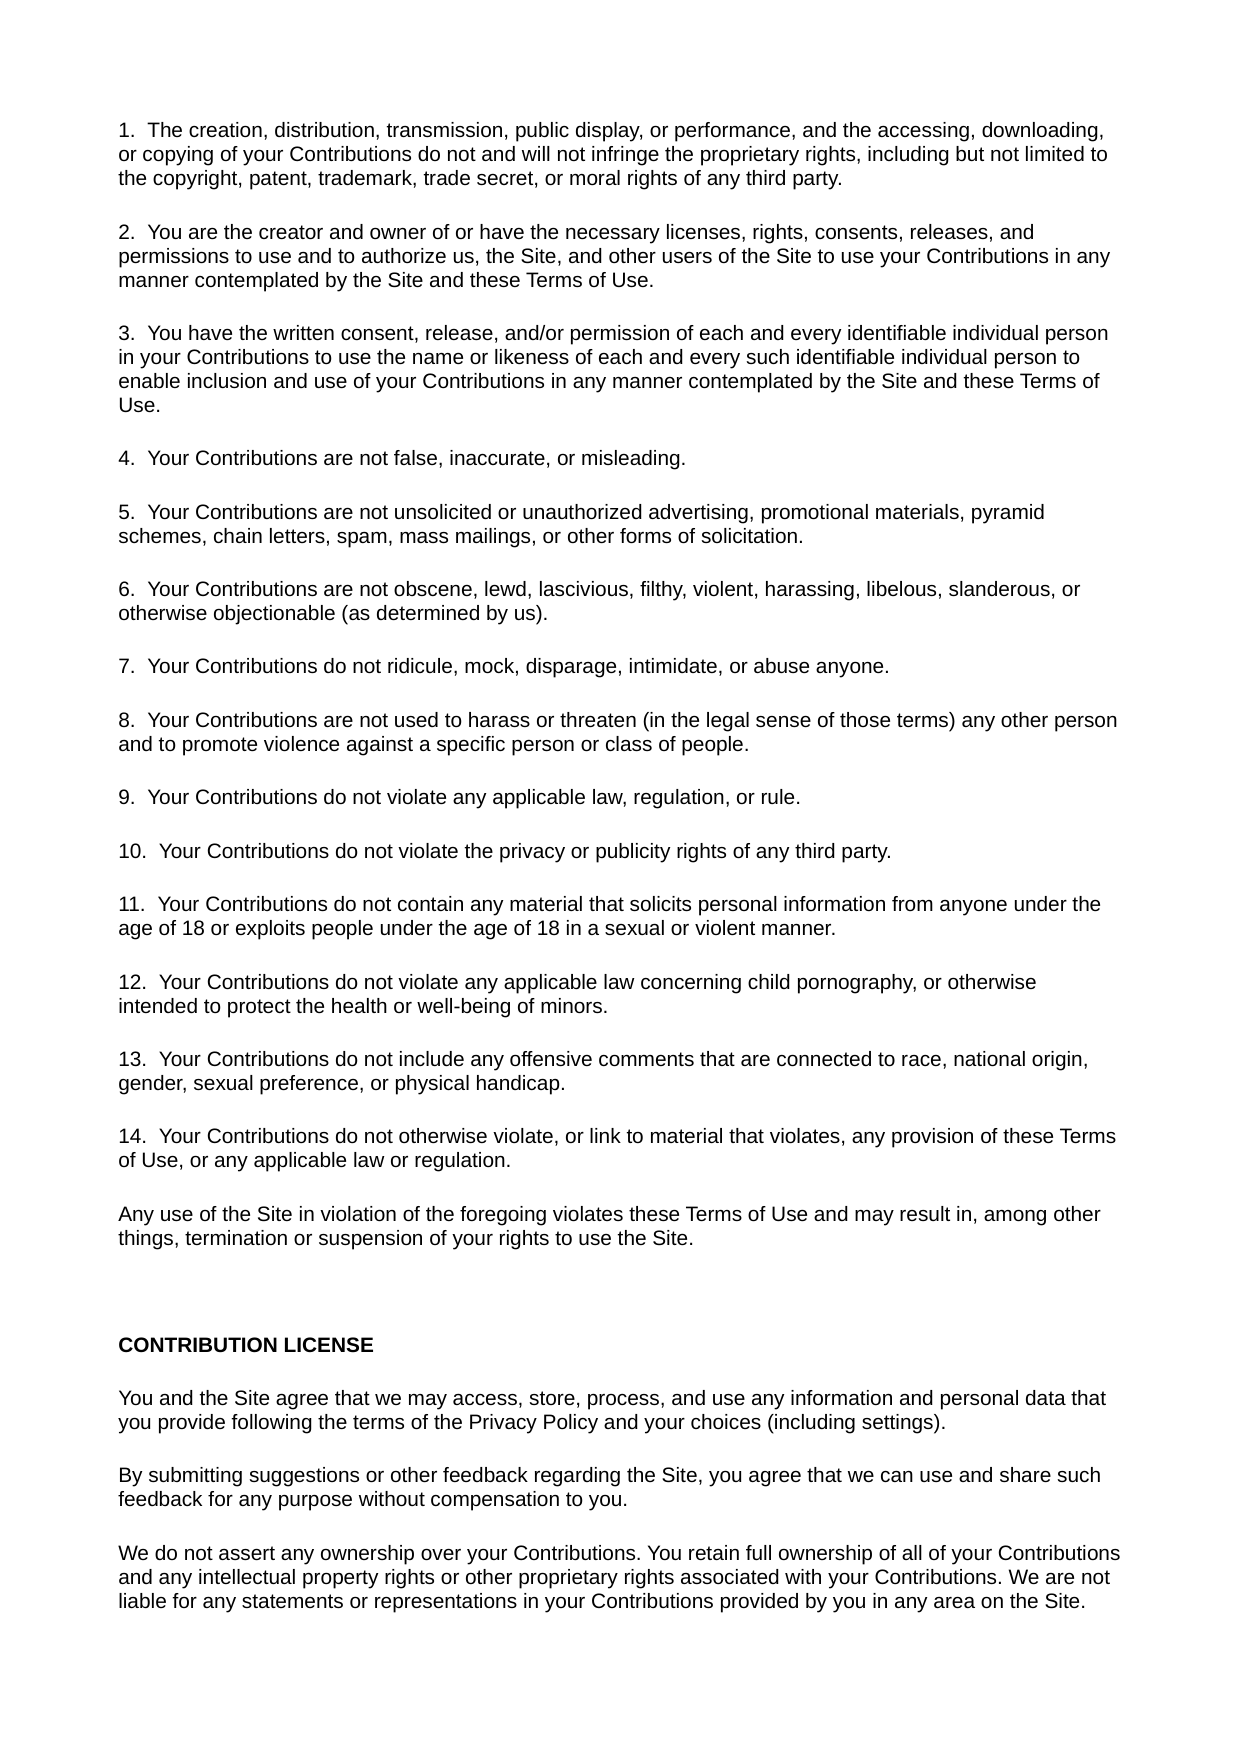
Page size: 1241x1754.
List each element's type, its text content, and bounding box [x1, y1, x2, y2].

text CONTRIBUTION LICENSE [118, 1332, 1122, 1356]
text 2. You are the creator and owner of or have the necessary licenses, rights, consents, releases, and permissions to use and to authorize us, the Site, and other users of the Site to use your Contributions in any manner contemplated by the Site and these Terms of Use. [118, 219, 1122, 291]
text You and the Site agree that we may access, store, process, and use any information and personal data that you provide following the terms of the Privacy Policy and your choices (including settings). [118, 1386, 1122, 1434]
text 5. Your Contributions are not unsolicited or unauthorized advertising, promotional materials, pyramid schemes, chain letters, spam, mass mailings, or other forms of solicitation. [118, 499, 1122, 547]
text 8. Your Contributions are not used to harass or threaten (in the legal sense of those terms) any other person and to promote violence against a specific person or class of people. [118, 708, 1122, 756]
text 7. Your Contributions do not ridicule, mock, disparage, intimidate, or abuse anyone. [118, 654, 1122, 678]
text 10. Your Contributions do not violate the privacy or publicity rights of any third party. [118, 839, 1122, 863]
text 11. Your Contributions do not contain any material that solicits personal information from anyone under the age of 18 or exploits people under the age of 18 in a sexual or violent manner. [118, 892, 1122, 940]
text 6. Your Contributions are not obscene, lewd, lascivious, filthy, violent, harassing, libelous, slanderous, or otherwise objectionable (as determined by us). [118, 577, 1122, 625]
text 1. The creation, distribution, transmission, public display, or performance, and the accessing, downloading, or copying of your Contributions do not and will not infringe the proprietary rights, including but not limited to the copyright, patent, trademark, trade secret, or moral rights of any third party. [118, 118, 1122, 190]
text 9. Your Contributions do not violate any applicable law, regulation, or rule. [118, 785, 1122, 809]
text 3. You have the written consent, release, and/or permission of each and every identifiable individual person in your Contributions to use the name or likeness of each and every such identifiable individual person to enable inclusion and use of your Contributions in any manner contemplated by the Site and these Terms of Use. [118, 321, 1122, 417]
text Any use of the Site in violation of the foregoing violates these Terms of Use and may result in, among other things, termination or suspension of your rights to use the Site. [118, 1202, 1122, 1249]
text 4. Your Contributions are not false, inaccurate, or misleading. [118, 446, 1122, 470]
text 12. Your Contributions do not violate any applicable law concerning child pornography, or otherwise intended to protect the health or well-being of minors. [118, 969, 1122, 1017]
text 14. Your Contributions do not otherwise violate, or link to material that violates, any provision of these Terms of Use, or any applicable law or regulation. [118, 1124, 1122, 1172]
text By submitting suggestions or other feedback regarding the Site, you agree that we can use and share such feedback for any purpose without compensation to you. [118, 1463, 1122, 1511]
text We do not assert any ownership over your Contributions. You retain full ownership of all of your Contributions and any intellectual property rights or other proprietary rights associated with your Contributions. We are not liable for any statements or representations in your Contributions provided by you in any area on the Site. [118, 1541, 1122, 1613]
text 13. Your Contributions do not include any offensive comments that are connected to race, national origin, gender, sexual preference, or physical handicap. [118, 1047, 1122, 1095]
